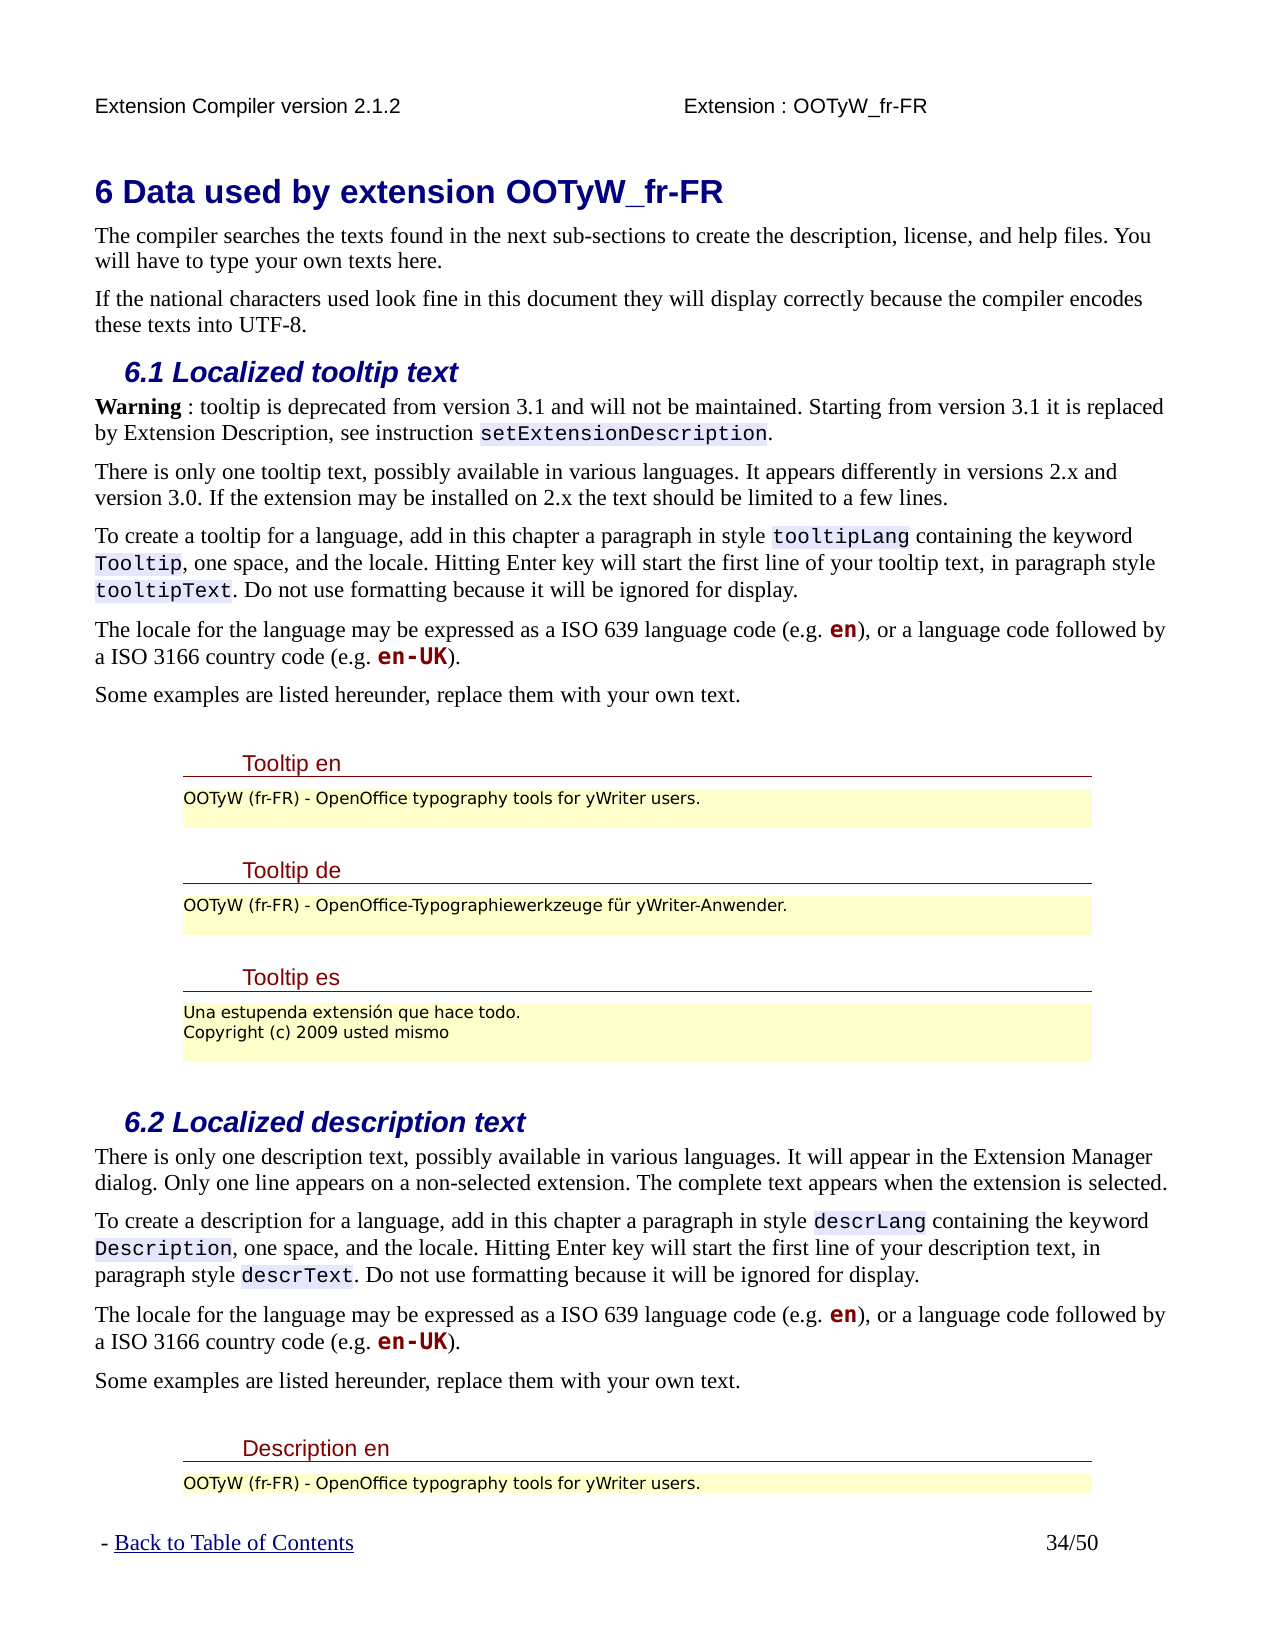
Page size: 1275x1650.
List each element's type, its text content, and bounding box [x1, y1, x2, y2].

text Tooltip es [183, 964, 1092, 991]
text There is only one description text, possibly available in various languages. It will appear in the Extension Manager dialog. Only one line appears on a non-selected extension. The complete text appears when the extension is selected. [94, 1144, 1181, 1195]
text The locale for the language may be expressed as a ISO 639 language code (e.g. en), or a language code followed by a ISO 3166 country code (e.g. en-UK). [94, 616, 1181, 670]
text There is only one tooltip text, possibly available in various languages. It appears differently in versions 2.x and version 3.0. If the extension may be installed on 2.x the text should be limited to a few lines. [94, 459, 1181, 510]
text If the national characters used look fine in this document they will display correctly because the compiler encodes these texts into UTF-8. [94, 286, 1181, 337]
text Some examples are listed hereunder, replace them with your own text. [94, 682, 1181, 708]
subtitle Data used by extension OOTyW_fr-FR [94, 172, 1181, 210]
text OOTyW (fr-FR) - OpenOffice typography tools for yWriter users. [183, 789, 1092, 808]
text Tooltip en [183, 750, 1092, 776]
text To create a tooltip for a language, add in this chapter a paragraph in style tooltipLang containing the keyword Tooltip, one space, and the locale. Hitting Enter key will start the first line of your tooltip text, in paragraph style tooltipText. Do not use formatting because it will be ignored for display. [94, 522, 1181, 603]
text Tooltip de [183, 857, 1092, 883]
text The compiler searches the texts found in the next sub-sections to create the description, license, and help files. You will have to type your own texts here. [94, 222, 1181, 273]
subtitle Localized description text [124, 1106, 1181, 1138]
text Copyright (c) 2009 usted mismo [183, 1023, 1092, 1042]
text The locale for the language may be expressed as a ISO 639 language code (e.g. en), or a language code followed by a ISO 3166 country code (e.g. en-UK). [94, 1301, 1181, 1355]
text OOTyW (fr-FR) - OpenOffice typography tools for yWriter users. [183, 1474, 1092, 1493]
text To create a description for a language, add in this chapter a paragraph in style descrLang containing the keyword Description, one space, and the locale. Hitting Enter key will start the first line of your description text, in paragraph style descrText. Do not use formatting because it will be ignored for display. [94, 1208, 1181, 1289]
text Some examples are listed hereunder, replace them with your own text. [94, 1368, 1181, 1393]
text Warning : tooltip is deprecated from version 3.1 and will not be maintained. Starting from version 3.1 it is replaced by Extension Description, see instruction setExtensionDescription. [94, 394, 1181, 446]
text Una estupenda extensión que hace todo. [183, 1003, 1092, 1023]
subtitle Localized tooltip text [124, 356, 1181, 388]
text OOTyW (fr-FR) - OpenOffice-Typographiewerkzeuge für yWriter-Anwender. [183, 896, 1092, 916]
text Description en [183, 1435, 1092, 1461]
